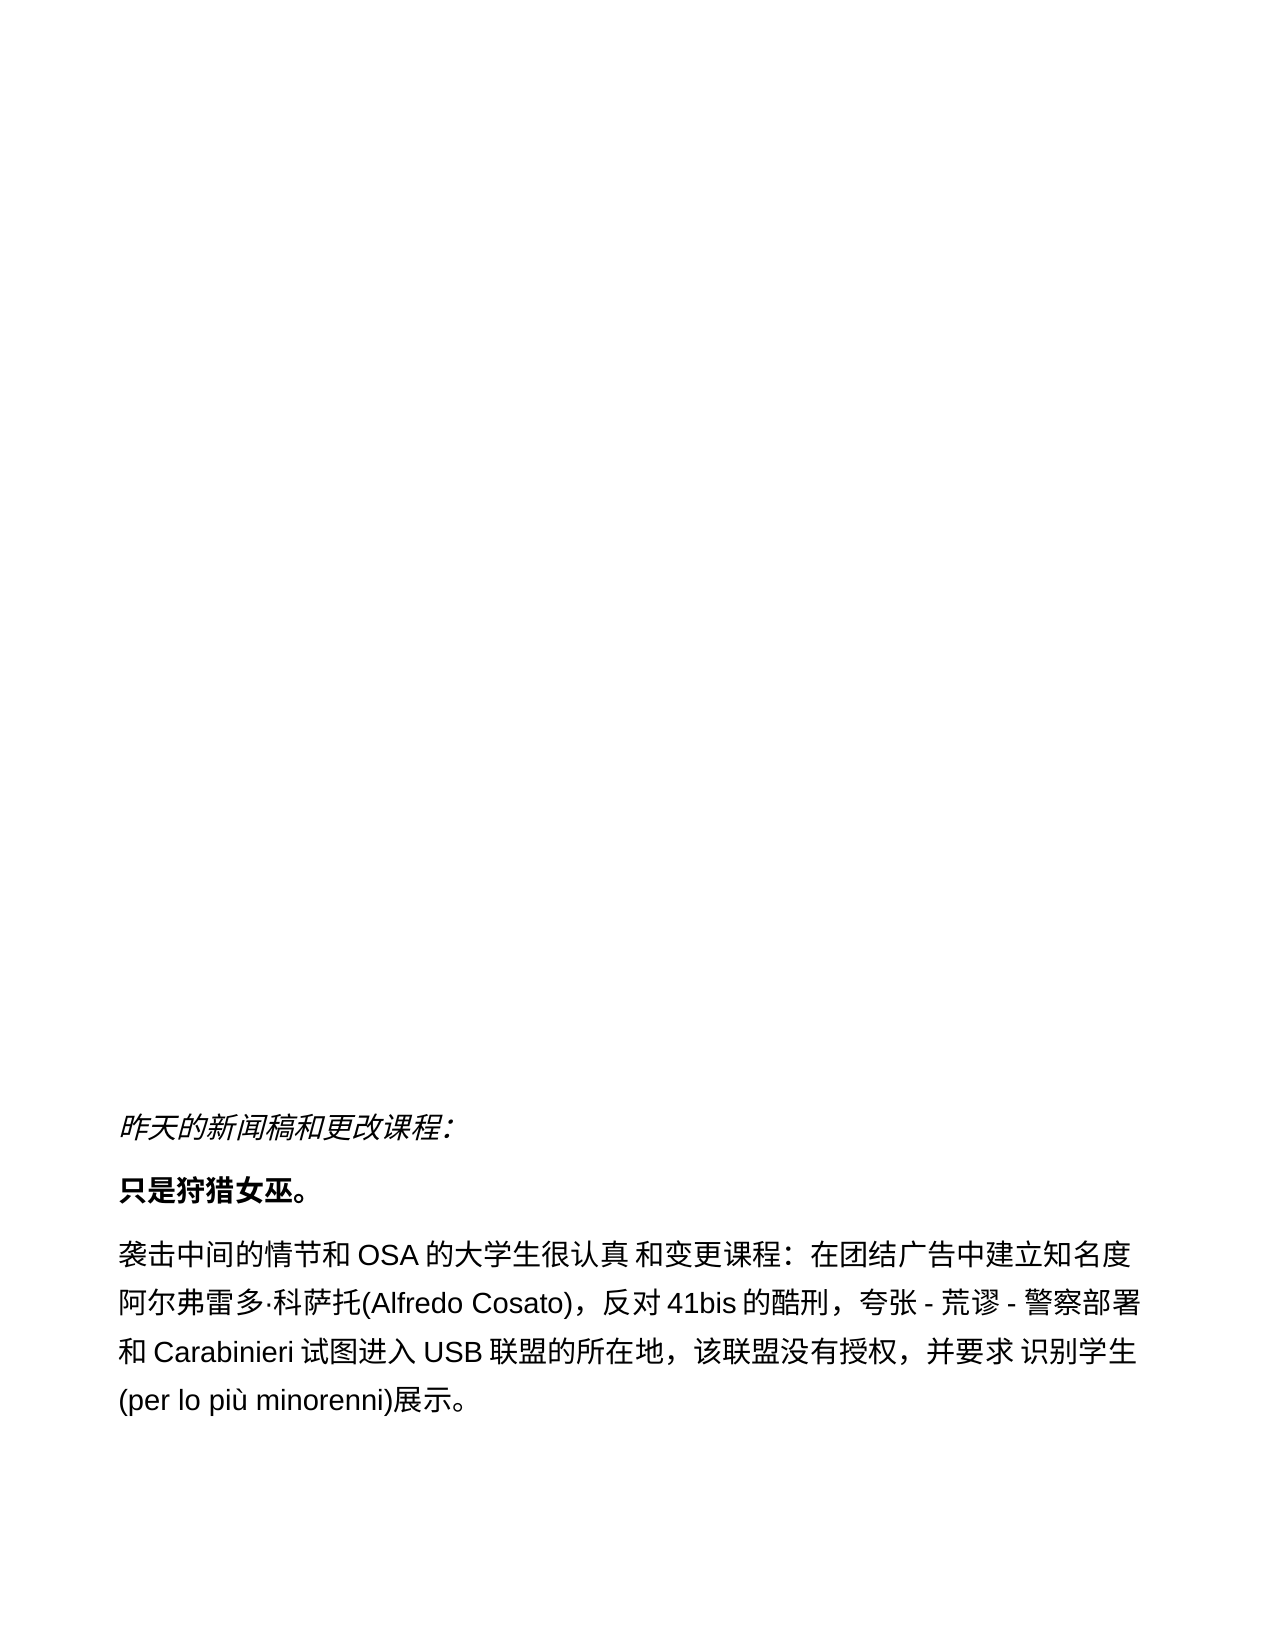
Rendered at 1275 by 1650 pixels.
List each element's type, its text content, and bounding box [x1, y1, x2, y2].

text 只是狩猎女巫。 [118, 1168, 1157, 1210]
text 袭击中间的情节和OSA的大学生很认真 和变更课程：在团结广告中建立知名度 阿尔弗雷多·科萨托(Alfredo Cosato)，反对41bis的酷刑，夸张 - 荒谬 - 警察部署和Carabinieri试图进入 USB联盟的所在地，该联盟没有授权，并要求 识别学生(per lo più minorenni)展示。 [118, 1231, 1157, 1419]
text 昨天的新闻稿和更改课程： [118, 118, 1157, 1147]
